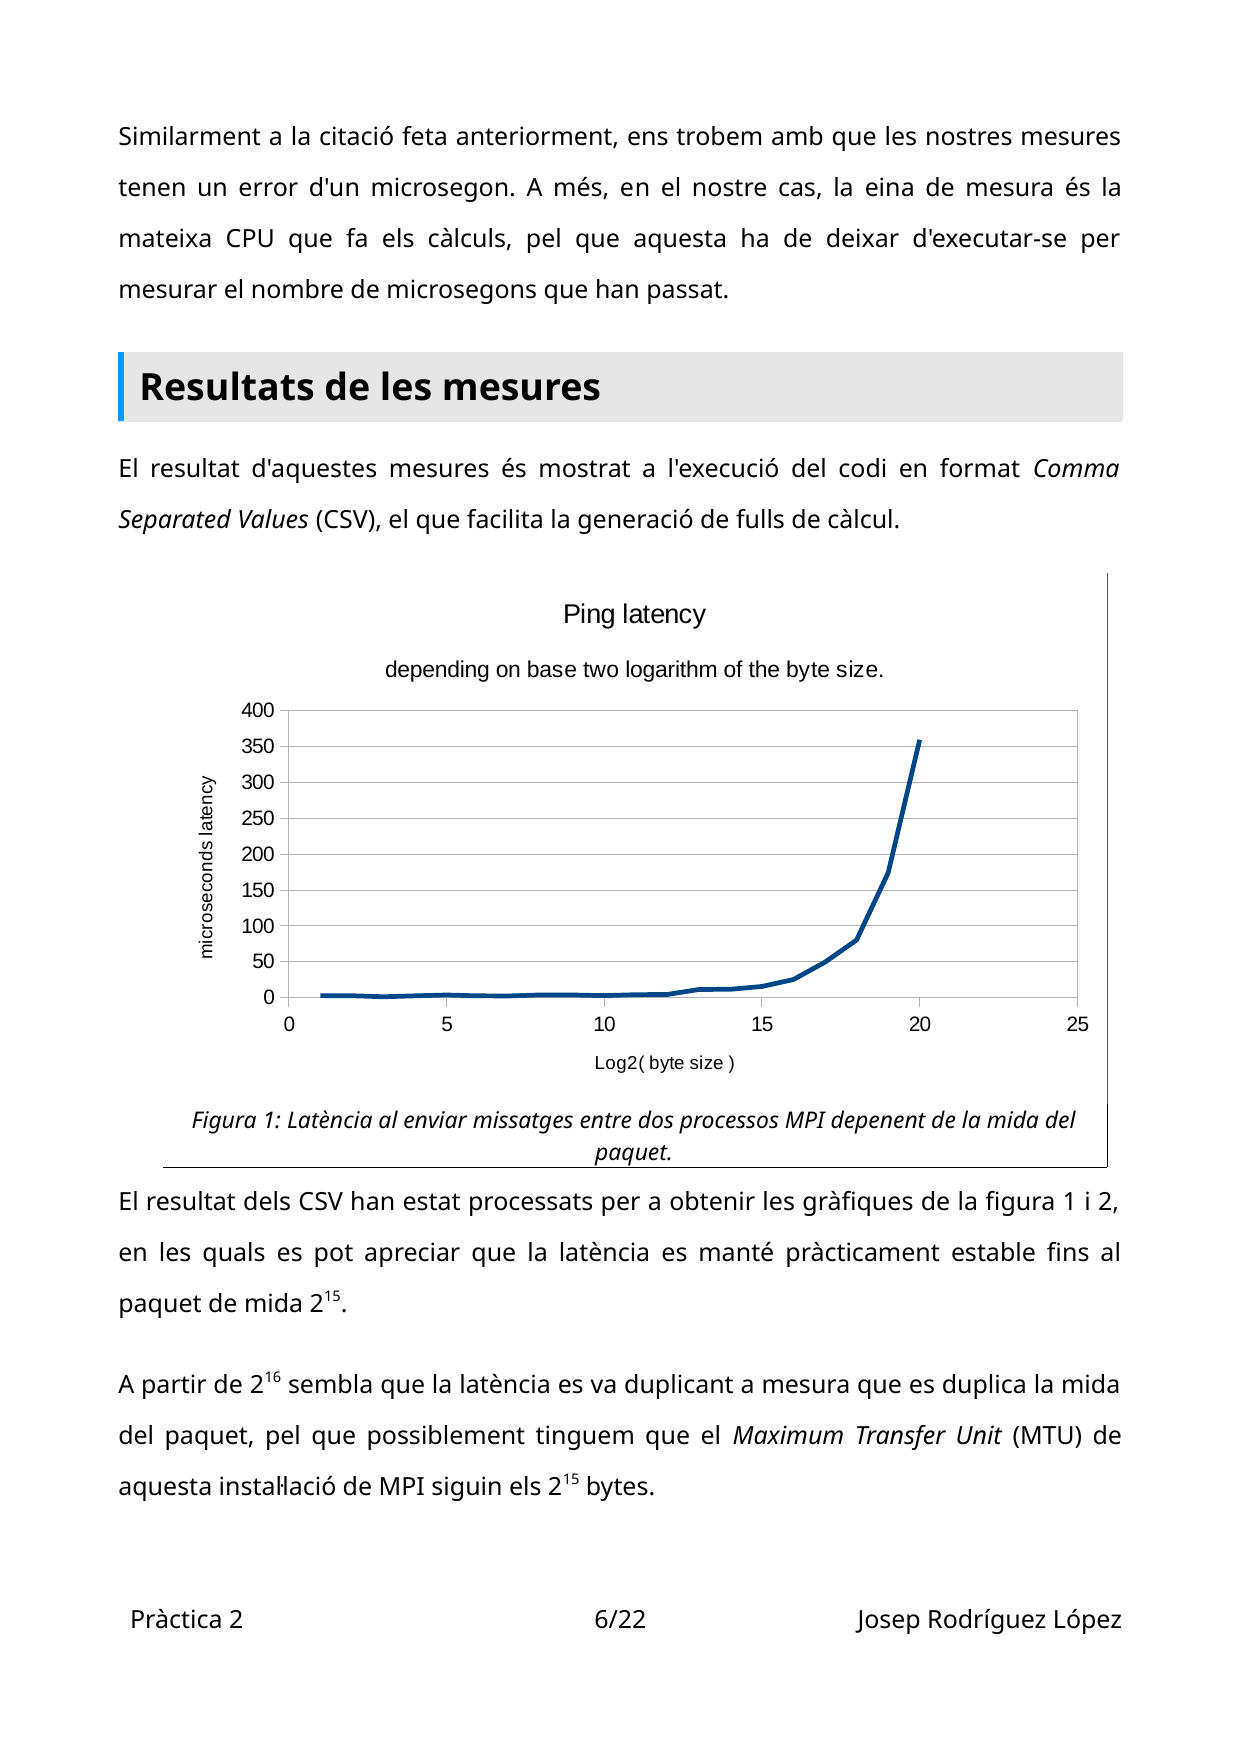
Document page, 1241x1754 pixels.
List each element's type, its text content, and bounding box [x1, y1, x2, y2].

subtitle Resultats de les mesures [124, 353, 1122, 421]
text Similarment a la citació feta anteriorment, ens trobem amb que les nostres mesures tenen un error d'un microsegon. A més, en el nostre cas, la eina de mesura és la mateixa CPU que fa els càlculs, pel que aquesta ha de deixar d'executar-se per mesurar el nombre de microsegons que han passat. [118, 118, 1122, 305]
text A partir de 216 sembla que la latència es va duplicant a mesura que es duplica la mida del paquet, pel que possiblement tinguem que el Maximum Transfer Unit (MTU) de aquesta instal·lació de MPI siguin els 215 bytes. [118, 1367, 1122, 1503]
text El resultat d'aquestes mesures és mostrat a l'execució del codi en format Comma Separated Values (CSV), el que facilita la generació de fulls de càlcul. [118, 450, 1122, 535]
text Figura 1: Latència al enviar missatges entre dos processos MPI depenent de la mida del paquet. [163, 1105, 1107, 1167]
text El resultat dels CSV han estat processats per a obtenir les gràfiques de la figura 1 i 2, en les quals es pot apreciar que la latència es manté pràcticament estable fins al paquet de mida 215. [118, 582, 1122, 1320]
